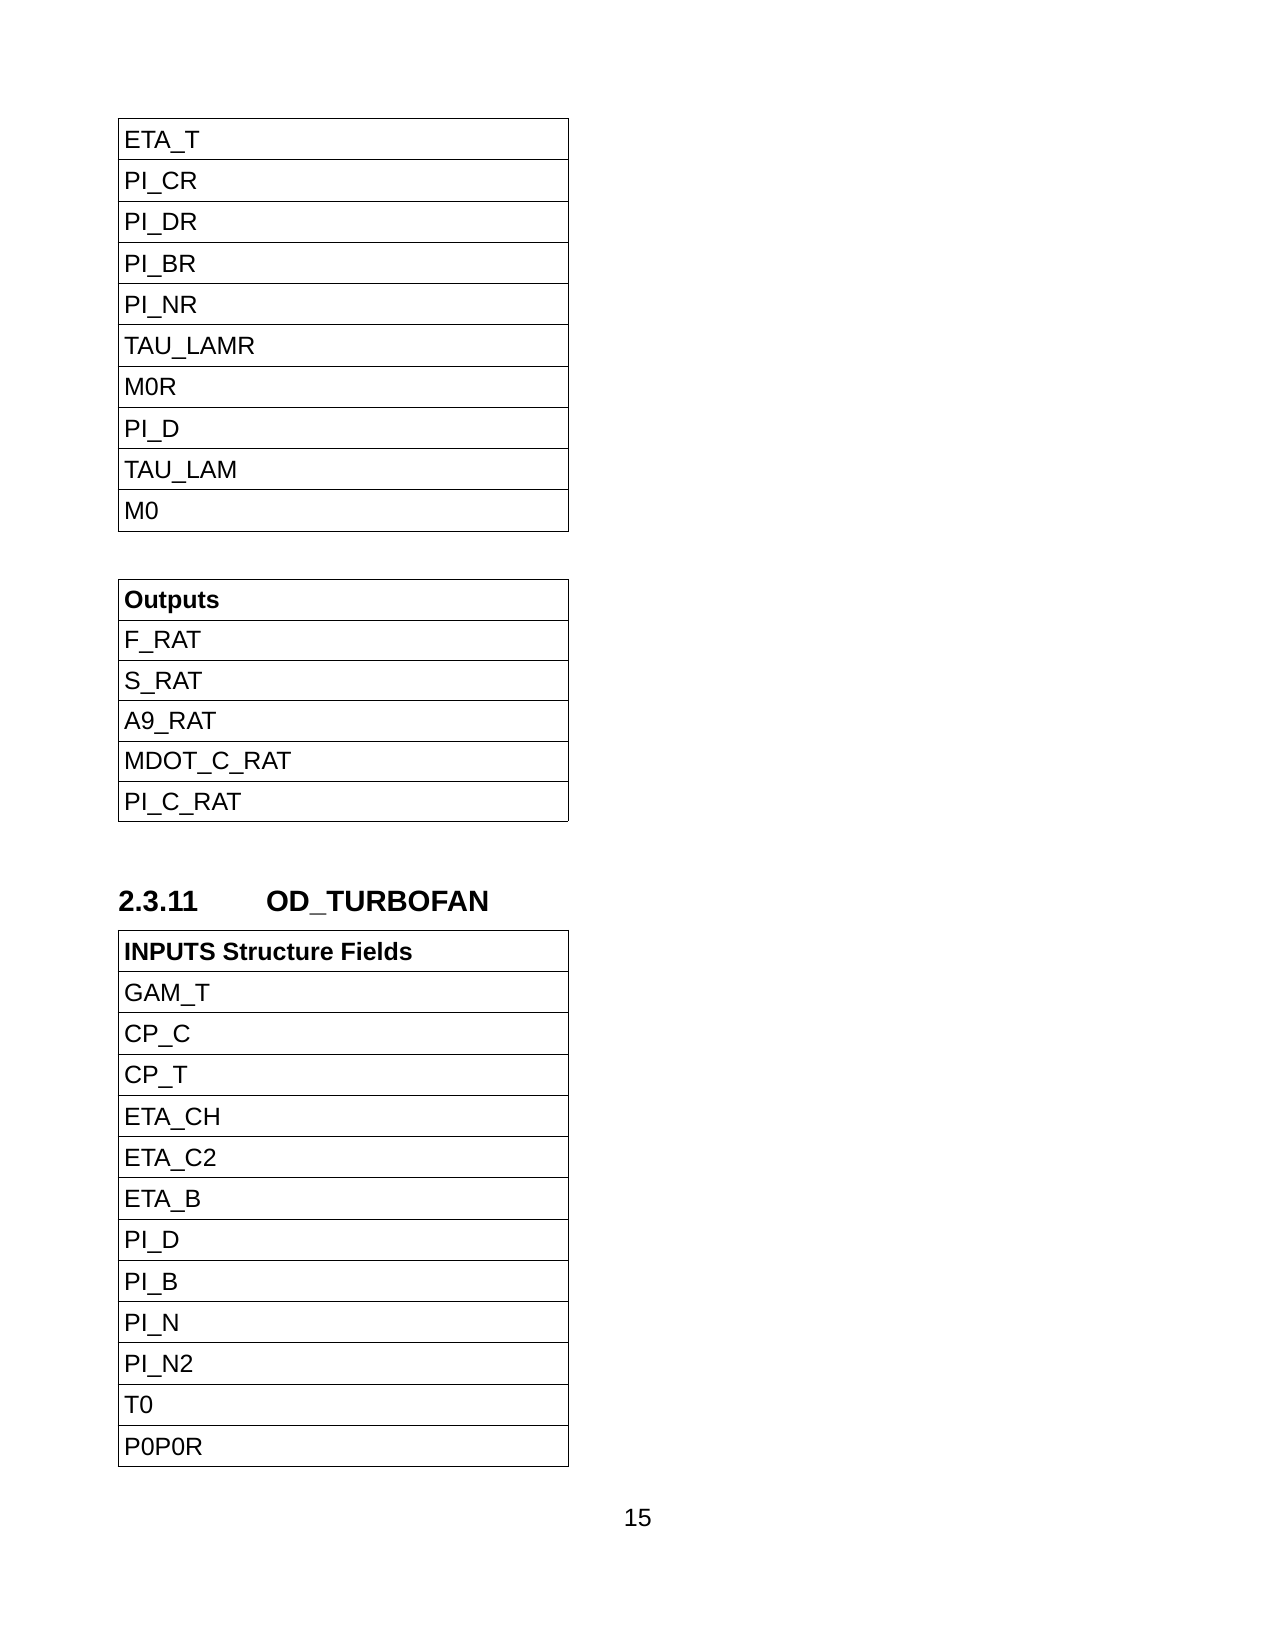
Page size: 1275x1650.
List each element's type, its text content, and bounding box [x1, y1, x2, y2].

table_cell TAU_LAMR [119, 325, 568, 366]
table_header Outputs [119, 580, 568, 619]
table_cell CP_C [119, 1013, 568, 1053]
table_cell PI_B [119, 1261, 568, 1301]
table_cell ETA_C2 [119, 1137, 568, 1177]
table_cell ETA_T [119, 119, 568, 159]
table_cell PI_BR [119, 243, 568, 283]
table_cell A9_RAT [119, 701, 568, 741]
table_cell F_RAT [119, 621, 568, 660]
table_cell ETA_CH [119, 1096, 568, 1136]
table_cell S_RAT [119, 661, 568, 700]
table_cell PI_D [119, 1220, 568, 1260]
table_cell PI_D [119, 408, 568, 448]
table_cell ETA_B [119, 1178, 568, 1218]
table_cell CP_T [119, 1055, 568, 1095]
table_cell TAU_LAM [119, 449, 568, 489]
table_cell M0 [119, 490, 568, 531]
table_cell PI_N [119, 1302, 568, 1342]
table_cell PI_DR [119, 202, 568, 242]
table_header INPUTS Structure Fields [119, 931, 568, 971]
table_cell MDOT_C_RAT [119, 742, 568, 781]
table_cell M0R [119, 367, 568, 407]
table_cell PI_CR [119, 160, 568, 201]
table_cell PI_NR [119, 284, 568, 324]
table_cell P0P0R [119, 1426, 568, 1466]
table_cell PI_C_RAT [119, 782, 568, 821]
table_cell GAM_T [119, 972, 568, 1012]
table_cell PI_N2 [119, 1343, 568, 1383]
table_cell T0 [119, 1385, 568, 1425]
subtitle OD_TURBOFAN [118, 883, 1157, 917]
